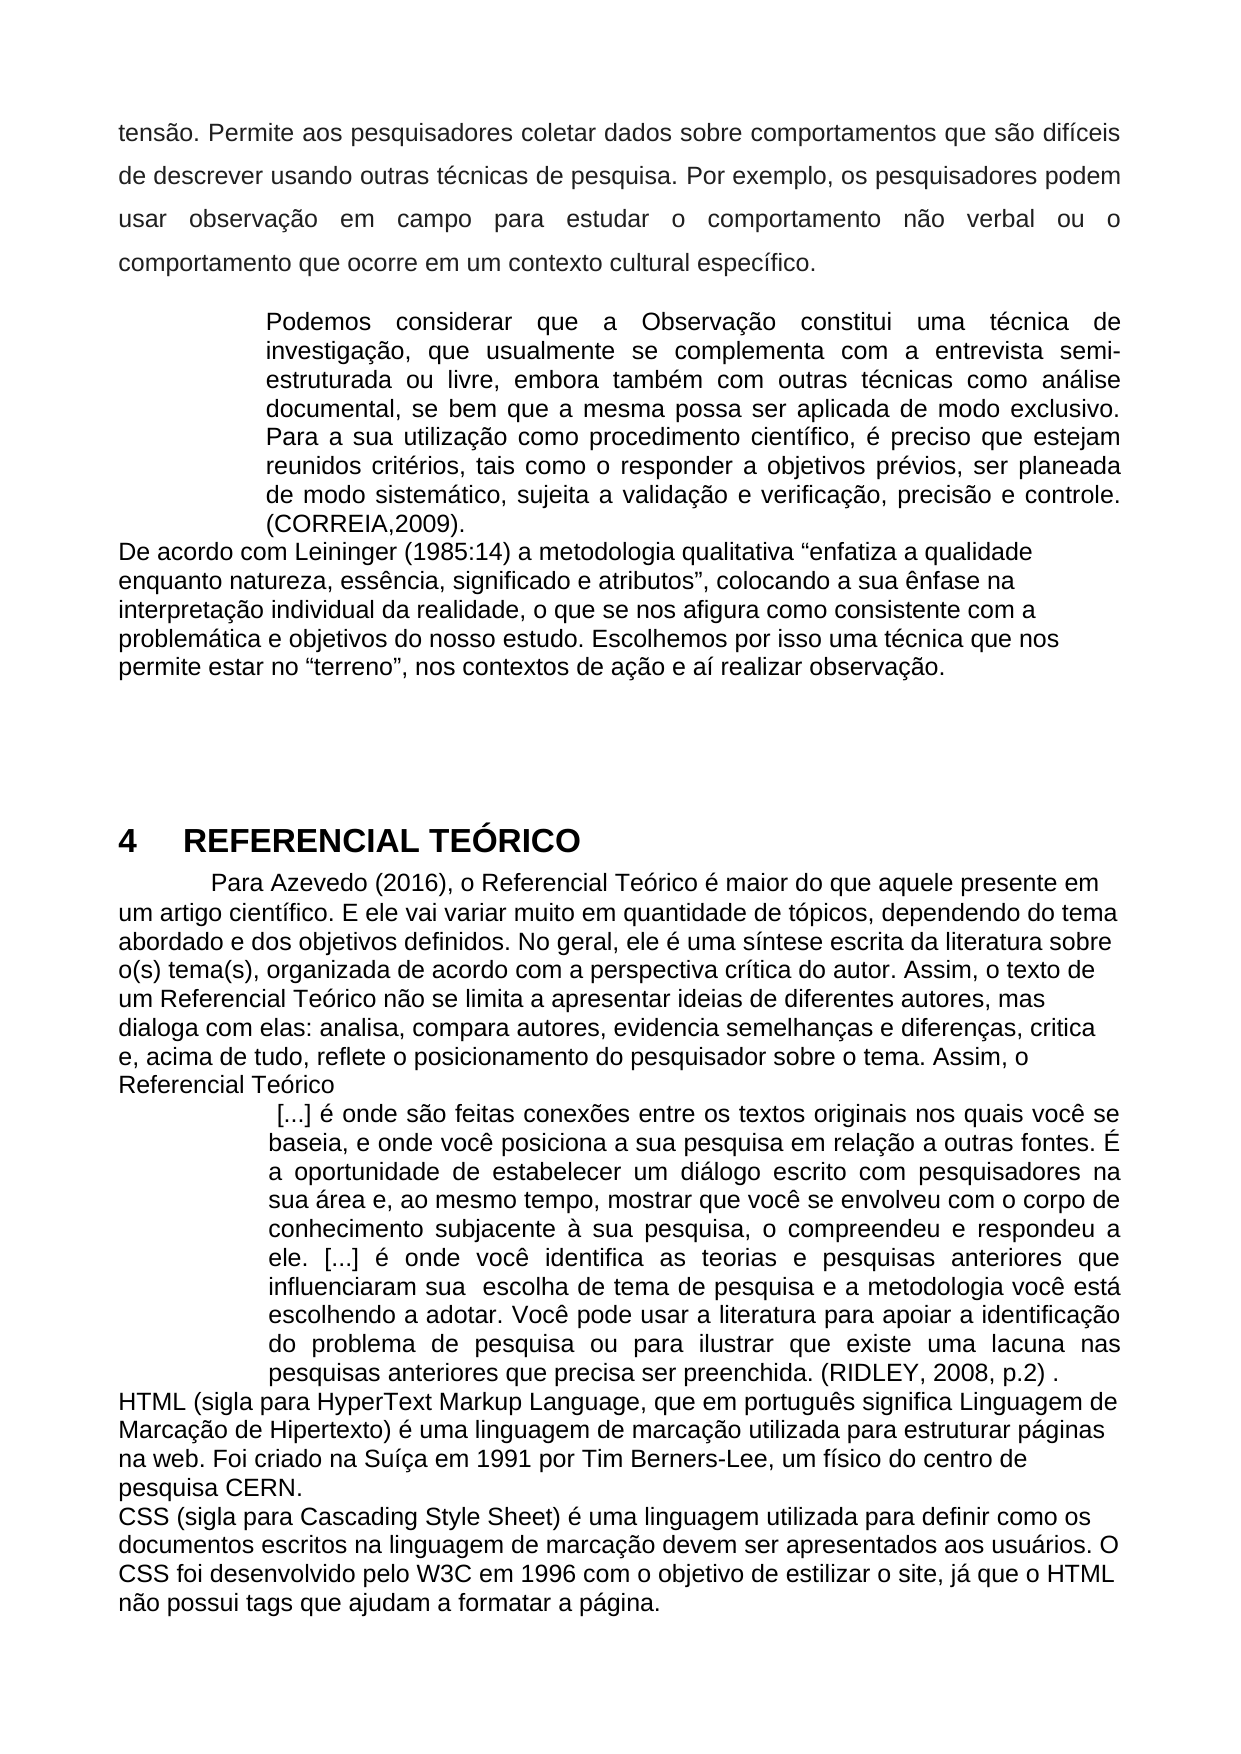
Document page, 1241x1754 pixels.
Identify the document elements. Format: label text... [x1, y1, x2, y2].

text HTML (sigla para HyperText Markup Language, que em português significa Linguagem de Marcação de Hipertexto) é uma linguagem de marcação utilizada para estruturar páginas na web. Foi criado na Suíça em 1991 por Tim Berners-Lee, um físico do centro de pesquisa CERN. [118, 1387, 1122, 1502]
text CSS (sigla para Cascading Style Sheet) é uma linguagem utilizada para definir como os documentos escritos na linguagem de marcação devem ser apresentados aos usuários. O CSS foi desenvolvido pelo W3C em 1996 com o objetivo de estilizar o site, já que o HTML não possui tags que ajudam a formatar a página. [118, 1502, 1122, 1617]
text Para Azevedo (2016), o Referencial Teórico é maior do que aquele presente em um artigo científico. E ele vai variar muito em quantidade de tópicos, dependendo do tema abordado e dos objetivos definidos. No geral, ele é uma síntese escrita da literatura sobre o(s) tema(s), organizada de acordo com a perspectiva crítica do autor. Assim, o texto de um Referencial Teórico não se limita a apresentar ideias de diferentes autores, mas dialoga com elas: analisa, compara autores, evidencia semelhanças e diferenças, critica e, acima de tudo, reflete o posicionamento do pesquisador sobre o tema. Assim, o Referencial Teórico [118, 859, 1122, 1099]
text 4 REFERENCIAL TEÓRICO [118, 821, 1122, 859]
text De acordo com Leininger (1985:14) a metodologia qualitativa “enfatiza a qualidade enquanto natureza, essência, significado e atributos”, colocando a sua ênfase na interpretação individual da realidade, o que se nos afigura como consistente com a problemática e objetivos do nosso estudo. Escolhemos por isso uma técnica que nos permite estar no “terreno”, nos contextos de ação e aí realizar observação. [118, 537, 1122, 681]
text [...] é onde são feitas conexões entre os textos originais nos quais você se baseia, e onde você posiciona a sua pesquisa em relação a outras fontes. É a oportunidade de estabelecer um diálogo escrito com pesquisadores na sua área e, ao mesmo tempo, mostrar que você se envolveu com o corpo de conhecimento subjacente à sua pesquisa, o compreendeu e respondeu a ele. [...] é onde você identifica as teorias e pesquisas anteriores que influenciaram sua escolha de tema de pesquisa e a metodologia você está escolhendo a adotar. Você pode usar a literatura para apoiar a identificação do problema de pesquisa ou para ilustrar que existe uma lacuna nas pesquisas anteriores que precisa ser preenchida. (RIDLEY, 2008, p.2) . [268, 1099, 1122, 1387]
text tensão. Permite aos pesquisadores coletar dados sobre comportamentos que são difíceis de descrever usando outras técnicas de pesquisa. Por exemplo, os pesquisadores podem usar observação em campo para estudar o comportamento não verbal ou o comportamento que ocorre em um contexto cultural específico. [118, 118, 1122, 276]
text Podemos considerar que a Observação constitui uma técnica de investigação, que usualmente se complementa com a entrevista semi-estruturada ou livre, embora também com outras técnicas como análise documental, se bem que a mesma possa ser aplicada de modo exclusivo. Para a sua utilização como procedimento científico, é preciso que estejam reunidos critérios, tais como o responder a objetivos prévios, ser planeada de modo sistemático, sujeita a validação e verificação, precisão e controle. (CORREIA,2009). [266, 307, 1122, 537]
